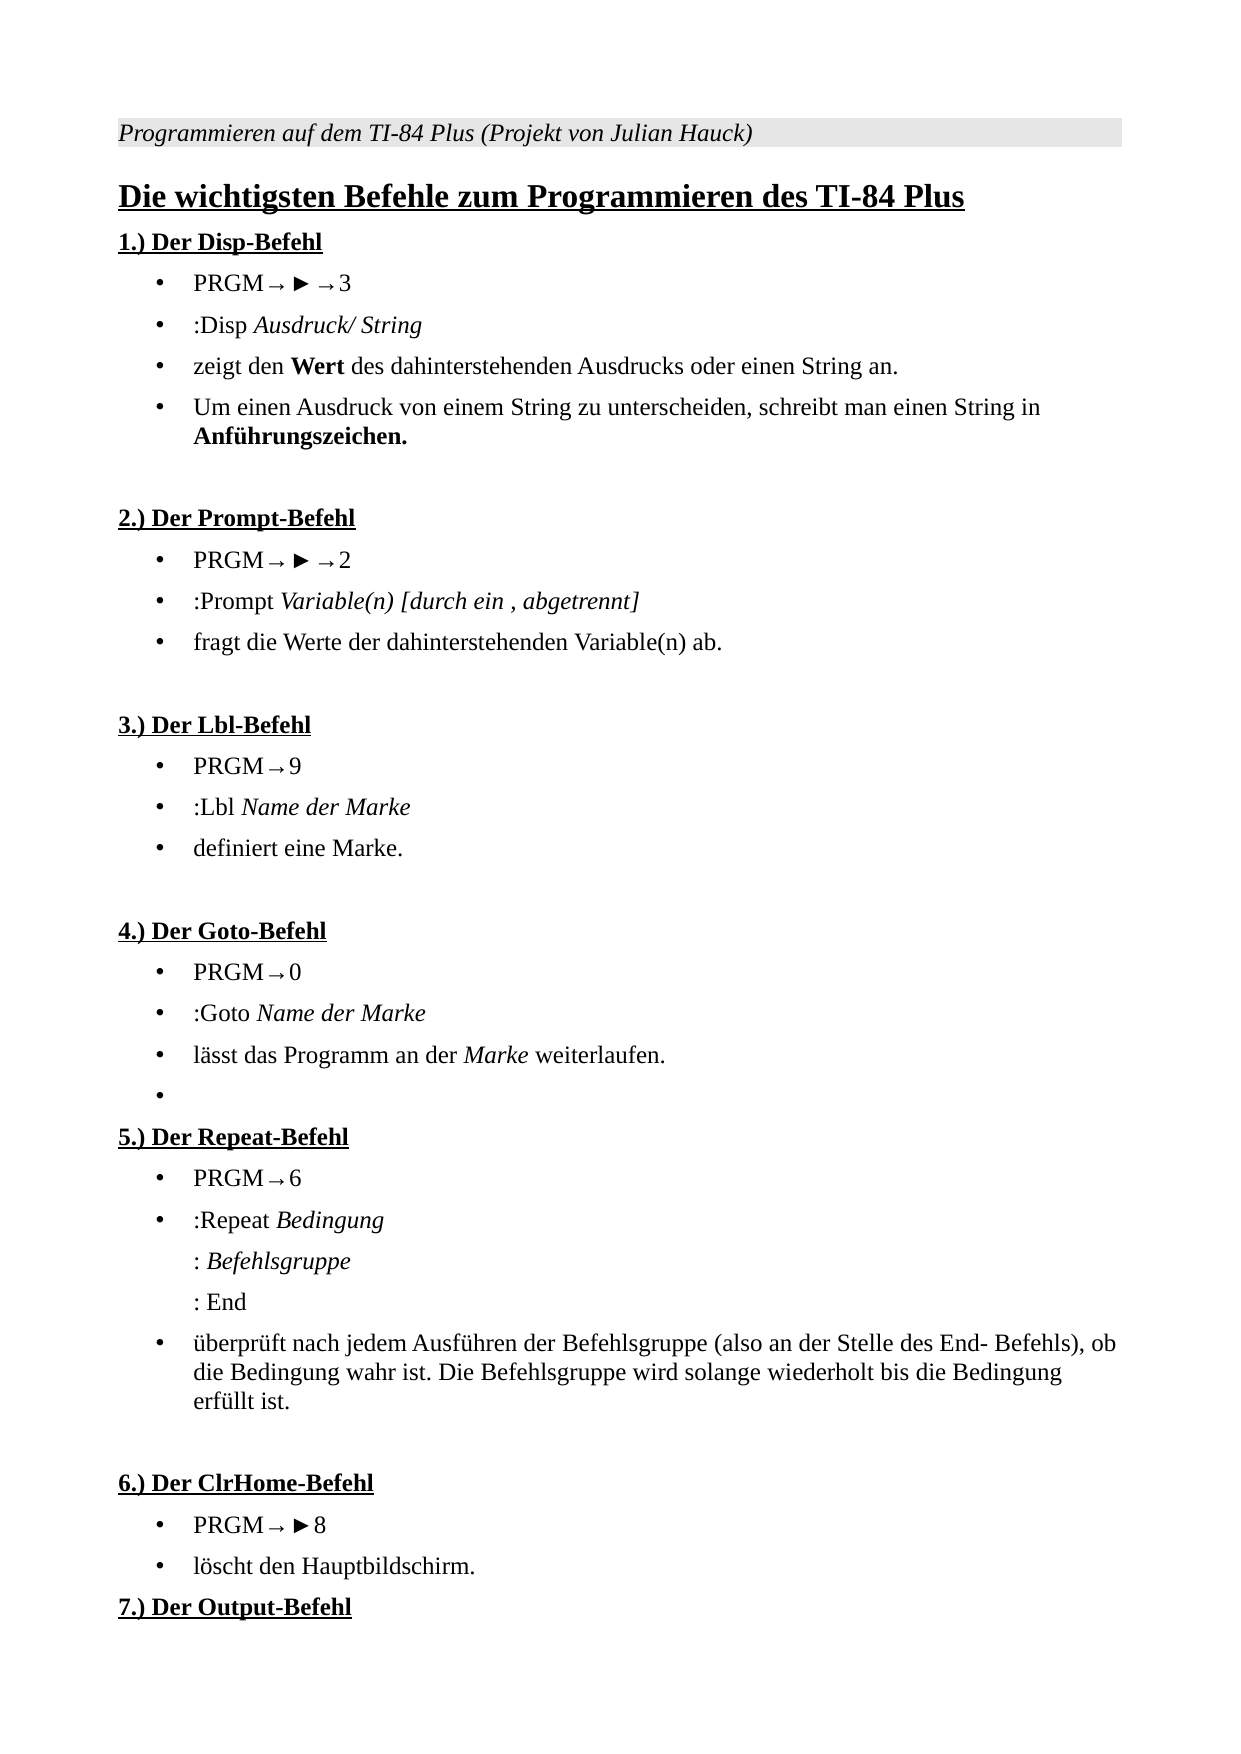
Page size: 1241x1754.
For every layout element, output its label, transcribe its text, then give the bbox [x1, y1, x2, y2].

list : End [156, 1287, 1122, 1316]
text 4.) Der Goto-Befehl [118, 916, 1122, 945]
list :Goto Name der Marke [156, 998, 1122, 1027]
list definiert eine Marke. [156, 833, 1122, 862]
text 3.) Der Lbl-Befehl [118, 710, 1122, 738]
list zeigt den Wert des dahinterstehenden Ausdrucks oder einen String an. [156, 351, 1122, 380]
text 1.) Der Disp-Befehl [118, 227, 1122, 256]
list PRGM→9 [156, 751, 1122, 780]
list : Befehlsgruppe [156, 1246, 1122, 1275]
text 2.) Der Prompt-Befehl [118, 503, 1122, 532]
list löscht den Hauptbildschirm. [156, 1551, 1122, 1580]
list :Repeat Bedingung [156, 1205, 1122, 1233]
text 6.) Der ClrHome-Befehl [118, 1468, 1122, 1497]
text Die wichtigsten Befehle zum Programmieren des TI-84 Plus [118, 176, 1122, 215]
list überprüft nach jedem Ausführen der Befehlsgruppe (also an der Stelle des End- Befehls), ob die Bedingung wahr ist. Die Befehlsgruppe wird solange wiederholt bis die Bedingung erfüllt ist. [156, 1328, 1122, 1415]
list lässt das Programm an der Marke weiterlaufen. [156, 1040, 1122, 1068]
list :Prompt Variable(n) [durch ein , abgetrennt] [156, 586, 1122, 615]
list PRGM→►→2 [156, 545, 1122, 573]
list PRGM→6 [156, 1163, 1122, 1192]
list :Disp Ausdruck/ String [156, 310, 1122, 338]
text 7.) Der Output-Befehl [118, 1592, 1122, 1621]
list :Lbl Name der Marke [156, 792, 1122, 821]
list PRGM→0 [156, 957, 1122, 986]
list PRGM→►8 [156, 1510, 1122, 1538]
list fragt die Werte der dahinterstehenden Variable(n) ab. [156, 627, 1122, 656]
text 5.) Der Repeat-Befehl [118, 1122, 1122, 1151]
list Um einen Ausdruck von einem String zu unterscheiden, schreibt man einen String in Anführungszeichen. [156, 392, 1122, 450]
list PRGM→►→3 [156, 268, 1122, 297]
